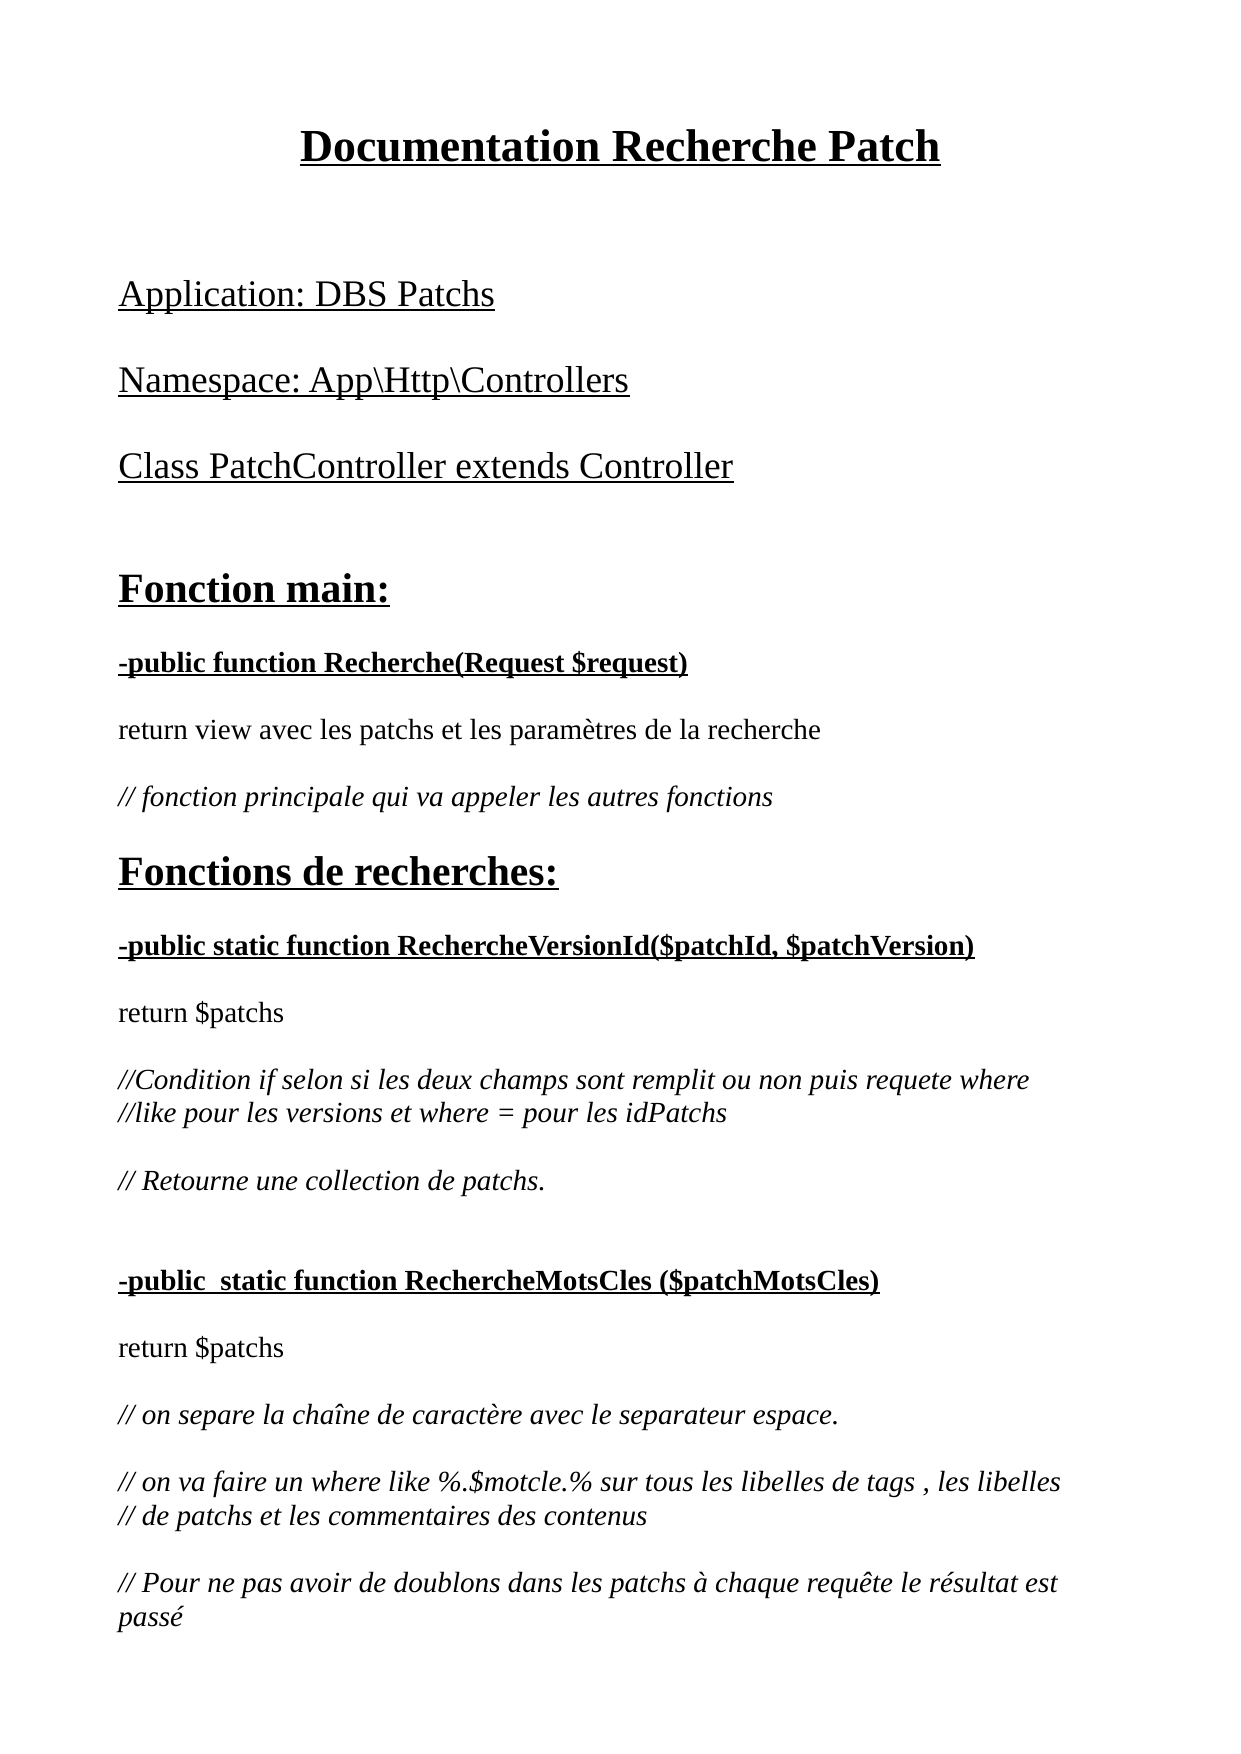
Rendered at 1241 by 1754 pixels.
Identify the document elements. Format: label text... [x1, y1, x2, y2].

text // fonction principale qui va appeler les autres fonctions [118, 779, 1122, 813]
text // on va faire un where like %.$motcle.% sur tous les libelles de tags , les libelles [118, 1464, 1122, 1498]
text // Pour ne pas avoir de doublons dans les patchs à chaque requête le résultat est passé [118, 1565, 1122, 1632]
text Class PatchController extends Controller [118, 444, 1122, 487]
text -public function Recherche(Request $request) [118, 645, 1122, 679]
text -public static function RechercheMotsCles ($patchMotsCles) [118, 1263, 1122, 1297]
text // Retourne une collection de patchs. [118, 1163, 1122, 1196]
text Application: DBS Patchs [118, 271, 1122, 314]
text // de patchs et les commentaires des contenus [118, 1498, 1122, 1532]
text return $patchs [118, 1330, 1122, 1364]
text return $patchs [118, 995, 1122, 1028]
text Fonctions de recherches: [118, 846, 1122, 894]
text Fonction main: [118, 564, 1122, 612]
text //like pour les versions et where = pour les idPatchs [118, 1096, 1122, 1129]
text Documentation Recherche Patch [118, 118, 1122, 171]
text //Condition if selon si les deux champs sont remplit ou non puis requete where [118, 1062, 1122, 1096]
text -public static function RechercheVersionId($patchId, $patchVersion) [118, 928, 1122, 961]
text Namespace: App\Http\Controllers [118, 358, 1122, 401]
text return view avec les patchs et les paramètres de la recherche [118, 712, 1122, 746]
text // on separe la chaîne de caractère avec le separateur espace. [118, 1397, 1122, 1431]
